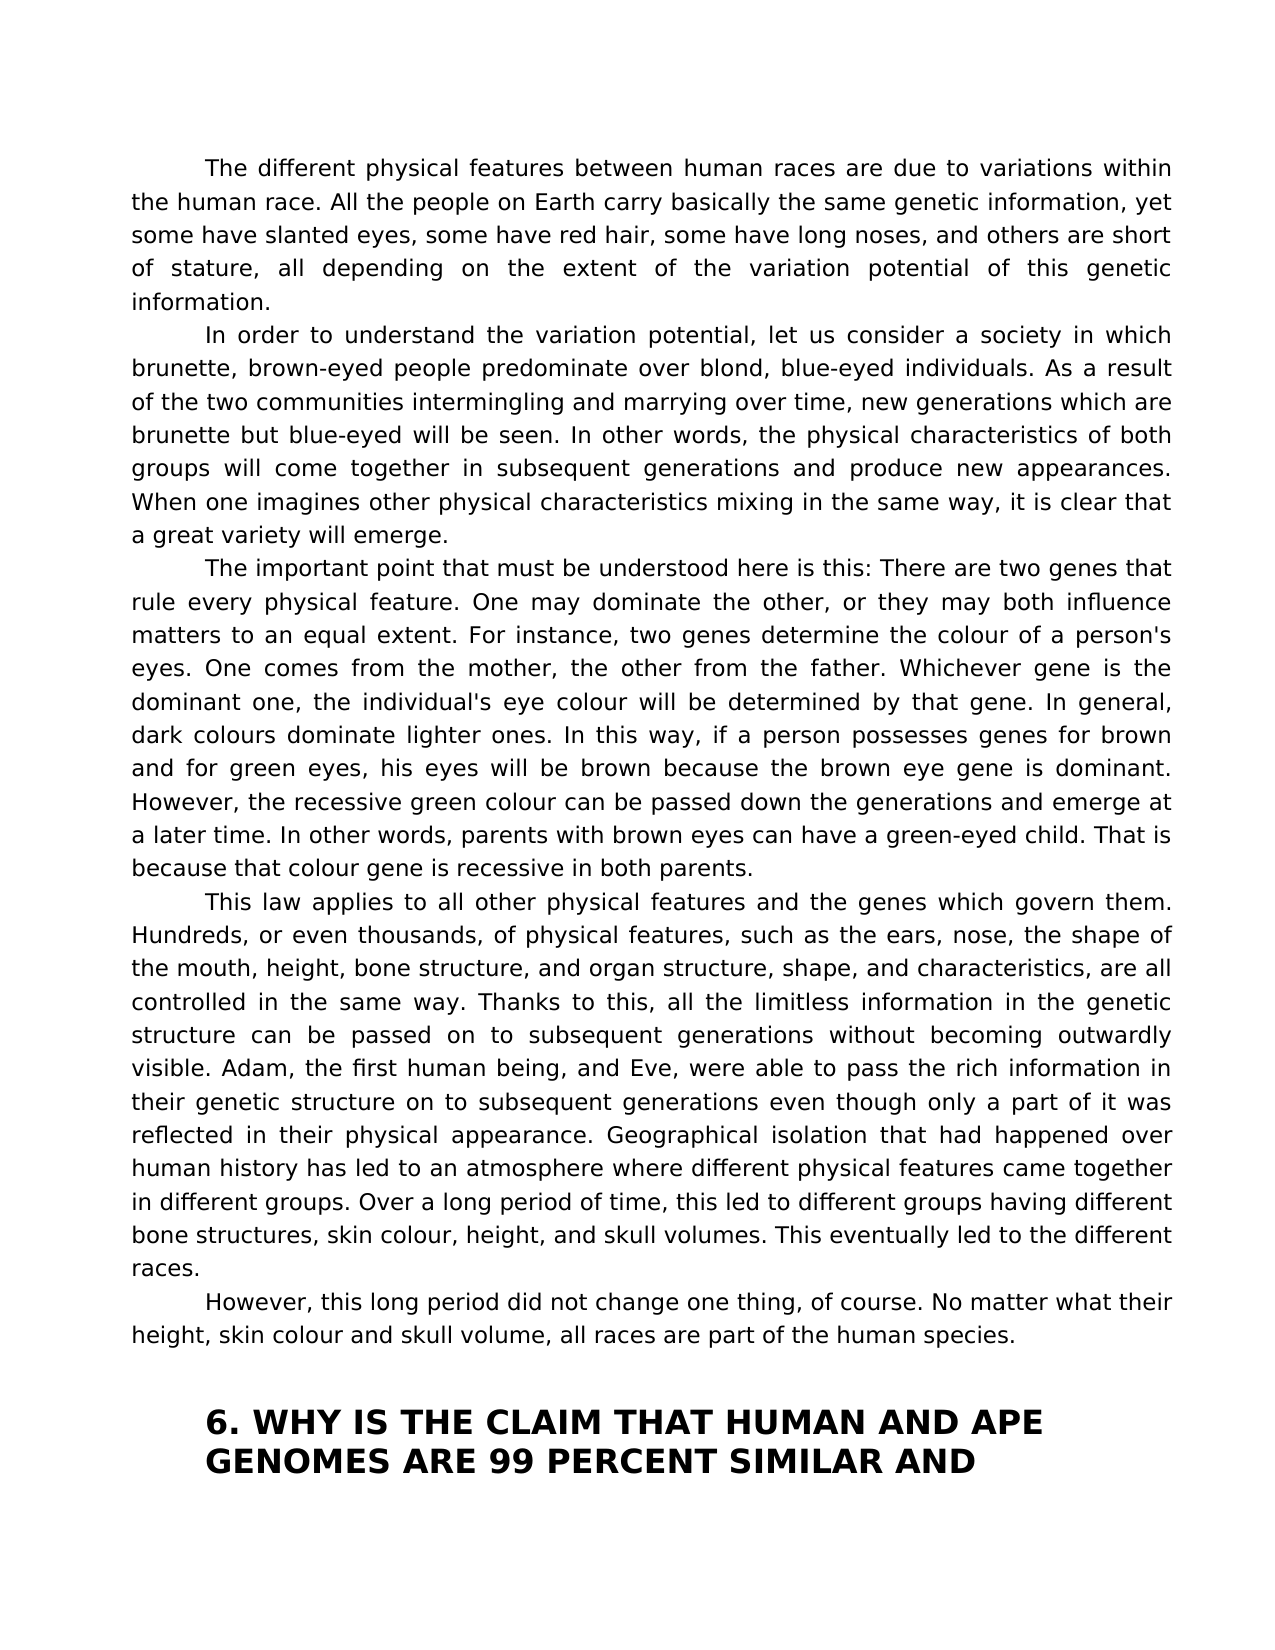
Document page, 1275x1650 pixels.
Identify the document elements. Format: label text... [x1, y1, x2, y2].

text In order to understand the variation potential, let us consider a society in which brunette, brown-eyed people predominate over blond, blue-eyed individuals. As a result of the two communities intermingling and marrying over time, new generations which are brunette but blue-eyed will be seen. In other words, the physical characteristics of both groups will come together in subsequent generations and produce new appearances. When one imagines other physical characteristics mixing in the same way, it is clear that a great variety will emerge. [131, 317, 1174, 550]
text This law applies to all other physical features and the genes which govern them. Hundreds, or even thousands, of physical features, such as the ears, nose, the shape of the mouth, height, bone structure, and organ structure, shape, and characteristics, are all controlled in the same way. Thanks to this, all the limitless information in the genetic structure can be passed on to subsequent generations without becoming outwardly visible. Adam, the first human being, and Eve, were able to pass the rich information in their genetic structure on to subsequent generations even though only a part of it was reflected in their physical appearance. Geographical isolation that had happened over human history has led to an atmosphere where different physical features came together in different groups. Over a long period of time, this led to different groups having different bone structures, skin colour, height, and skull volumes. This eventually led to the different races. [131, 883, 1174, 1283]
text The different physical features between human races are due to variations within the human race. All the people on Earth carry basically the same genetic information, yet some have slanted eyes, some have red hair, some have long noses, and others are short of stature, all depending on the extent of the variation potential of this genetic information. [131, 150, 1174, 317]
text GENOMES ARE 99 PERCENT SIMILAR AND [131, 1442, 1174, 1481]
text The important point that must be understood here is this: There are two genes that rule every physical feature. One may dominate the other, or they may both influence matters to an equal extent. For instance, two genes determine the colour of a person's eyes. One comes from the mother, the other from the father. Whichever gene is the dominant one, the individual's eye colour will be determined by that gene. In general, dark colours dominate lighter ones. In this way, if a person possesses genes for brown and for green eyes, his eyes will be brown because the brown eye gene is dominant. However, the recessive green colour can be passed down the generations and emerge at a later time. In other words, parents with brown eyes can have a green-eyed child. That is because that colour gene is recessive in both parents. [131, 550, 1174, 883]
text However, this long period did not change one thing, of course. No matter what their height, skin colour and skull volume, all races are part of the human species. [131, 1283, 1174, 1350]
text 6. WHY IS THE CLAIM THAT HUMAN AND APE [131, 1403, 1174, 1442]
